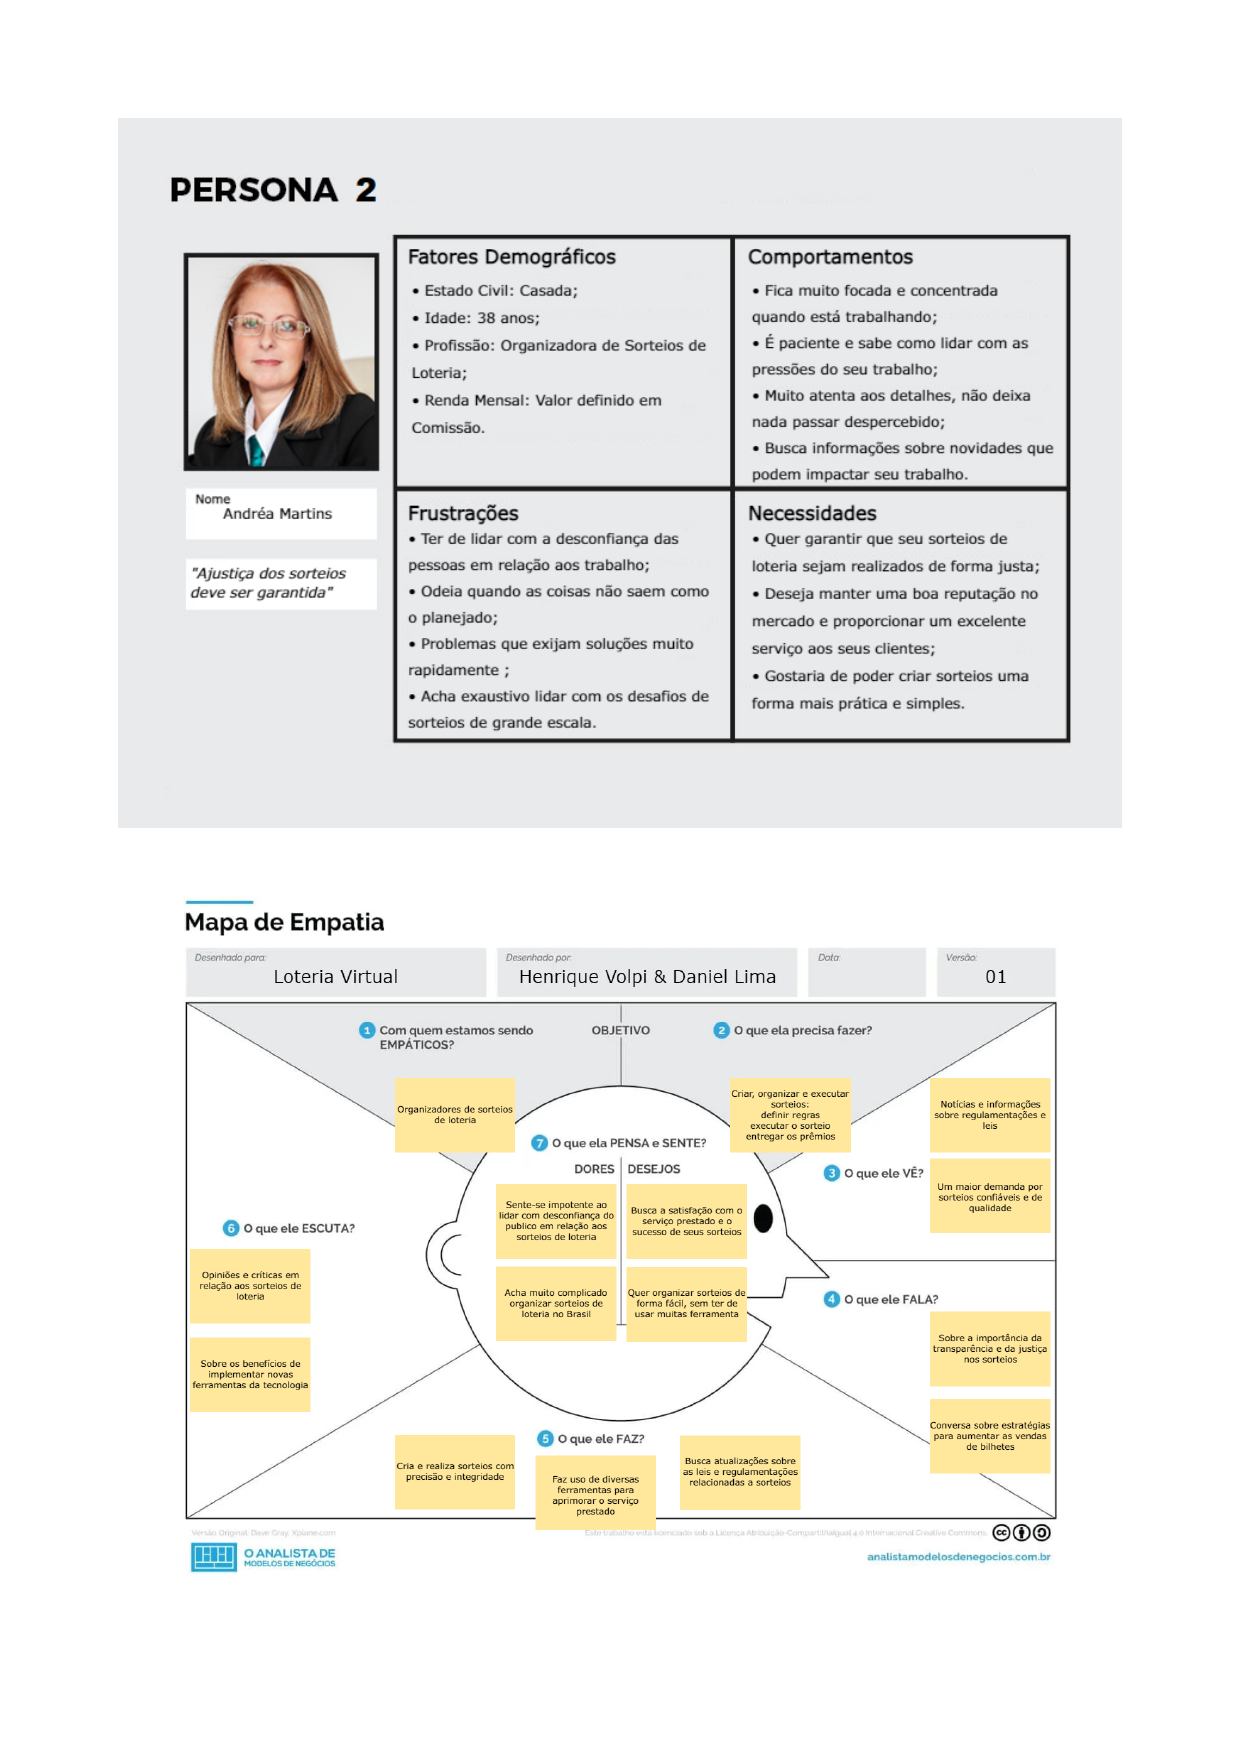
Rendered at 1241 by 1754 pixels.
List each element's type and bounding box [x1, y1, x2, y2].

picture [118, 118, 1123, 828]
picture [118, 876, 1123, 1587]
